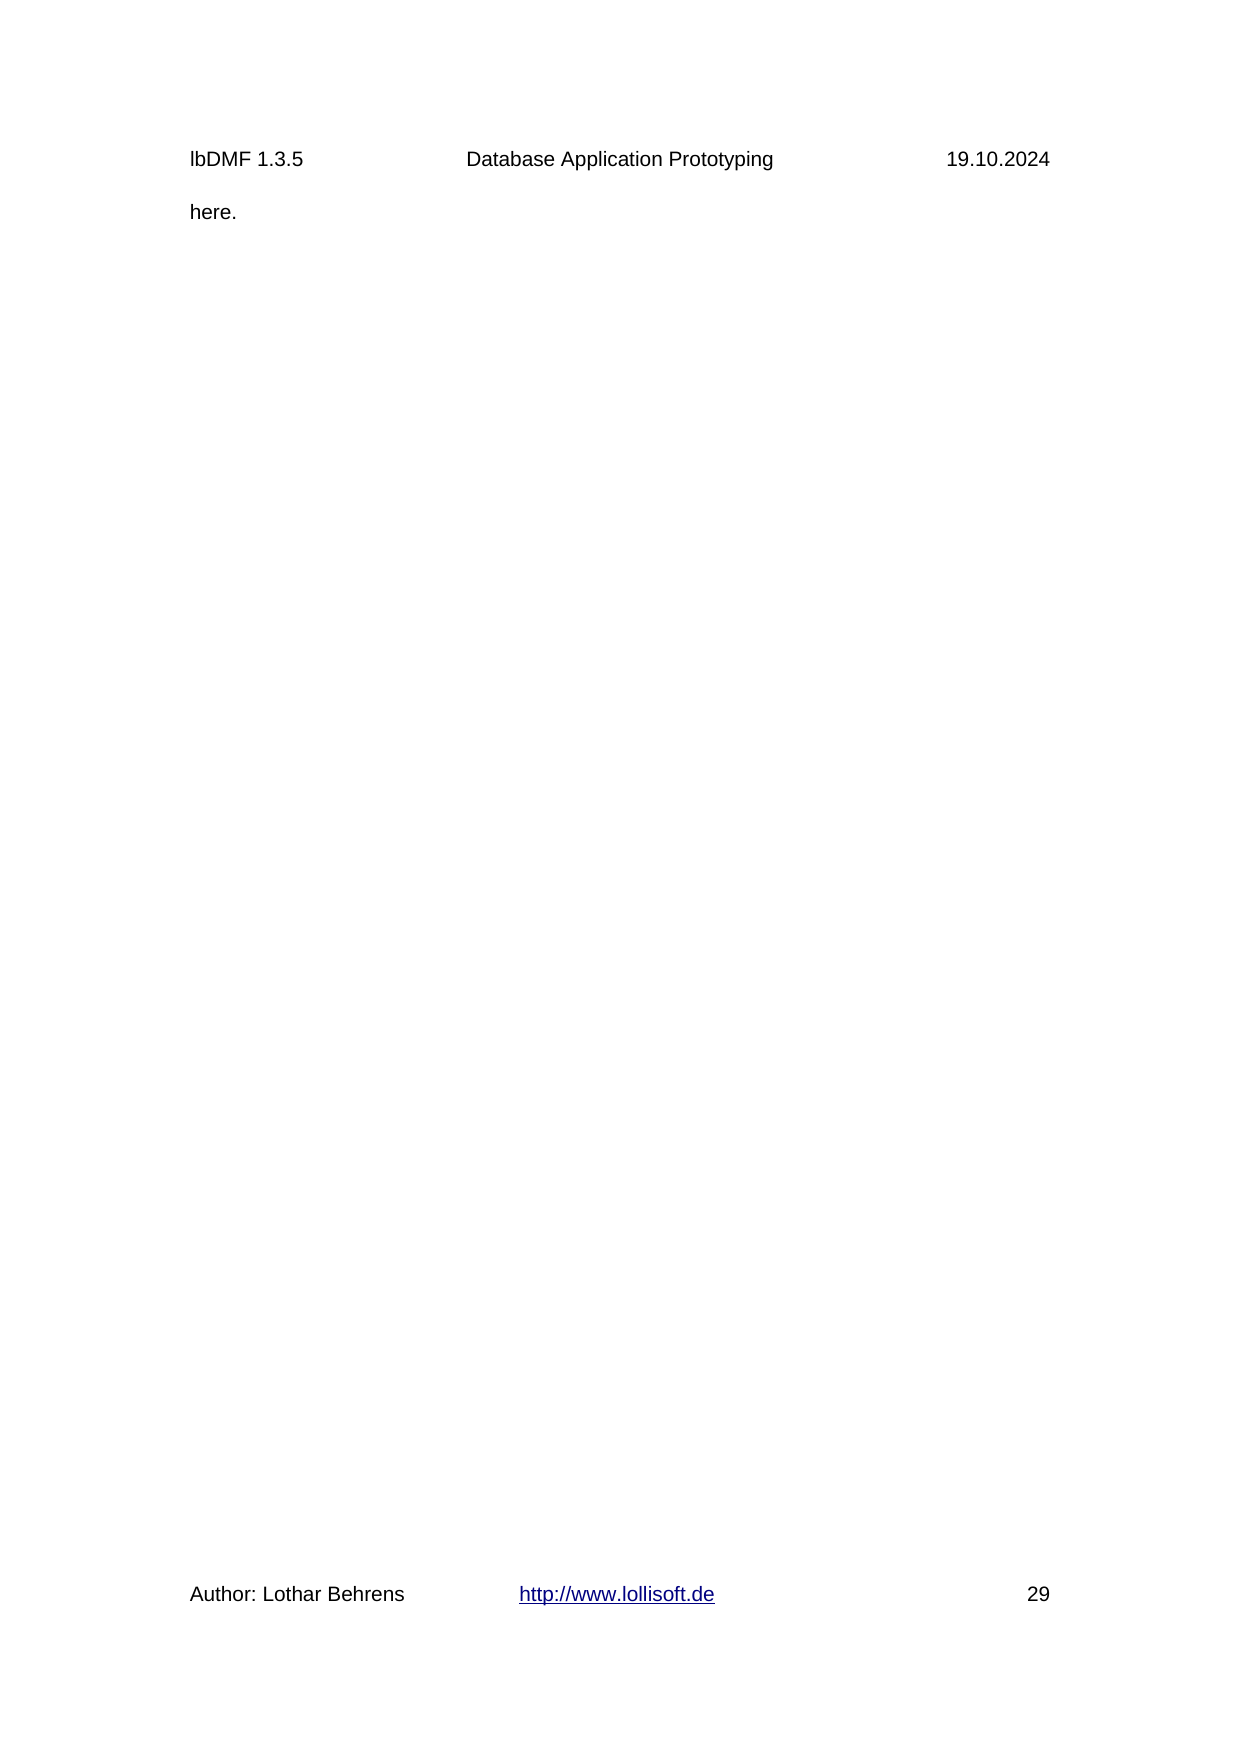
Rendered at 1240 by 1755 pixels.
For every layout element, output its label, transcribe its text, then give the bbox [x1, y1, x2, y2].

text here. [189, 201, 1050, 224]
